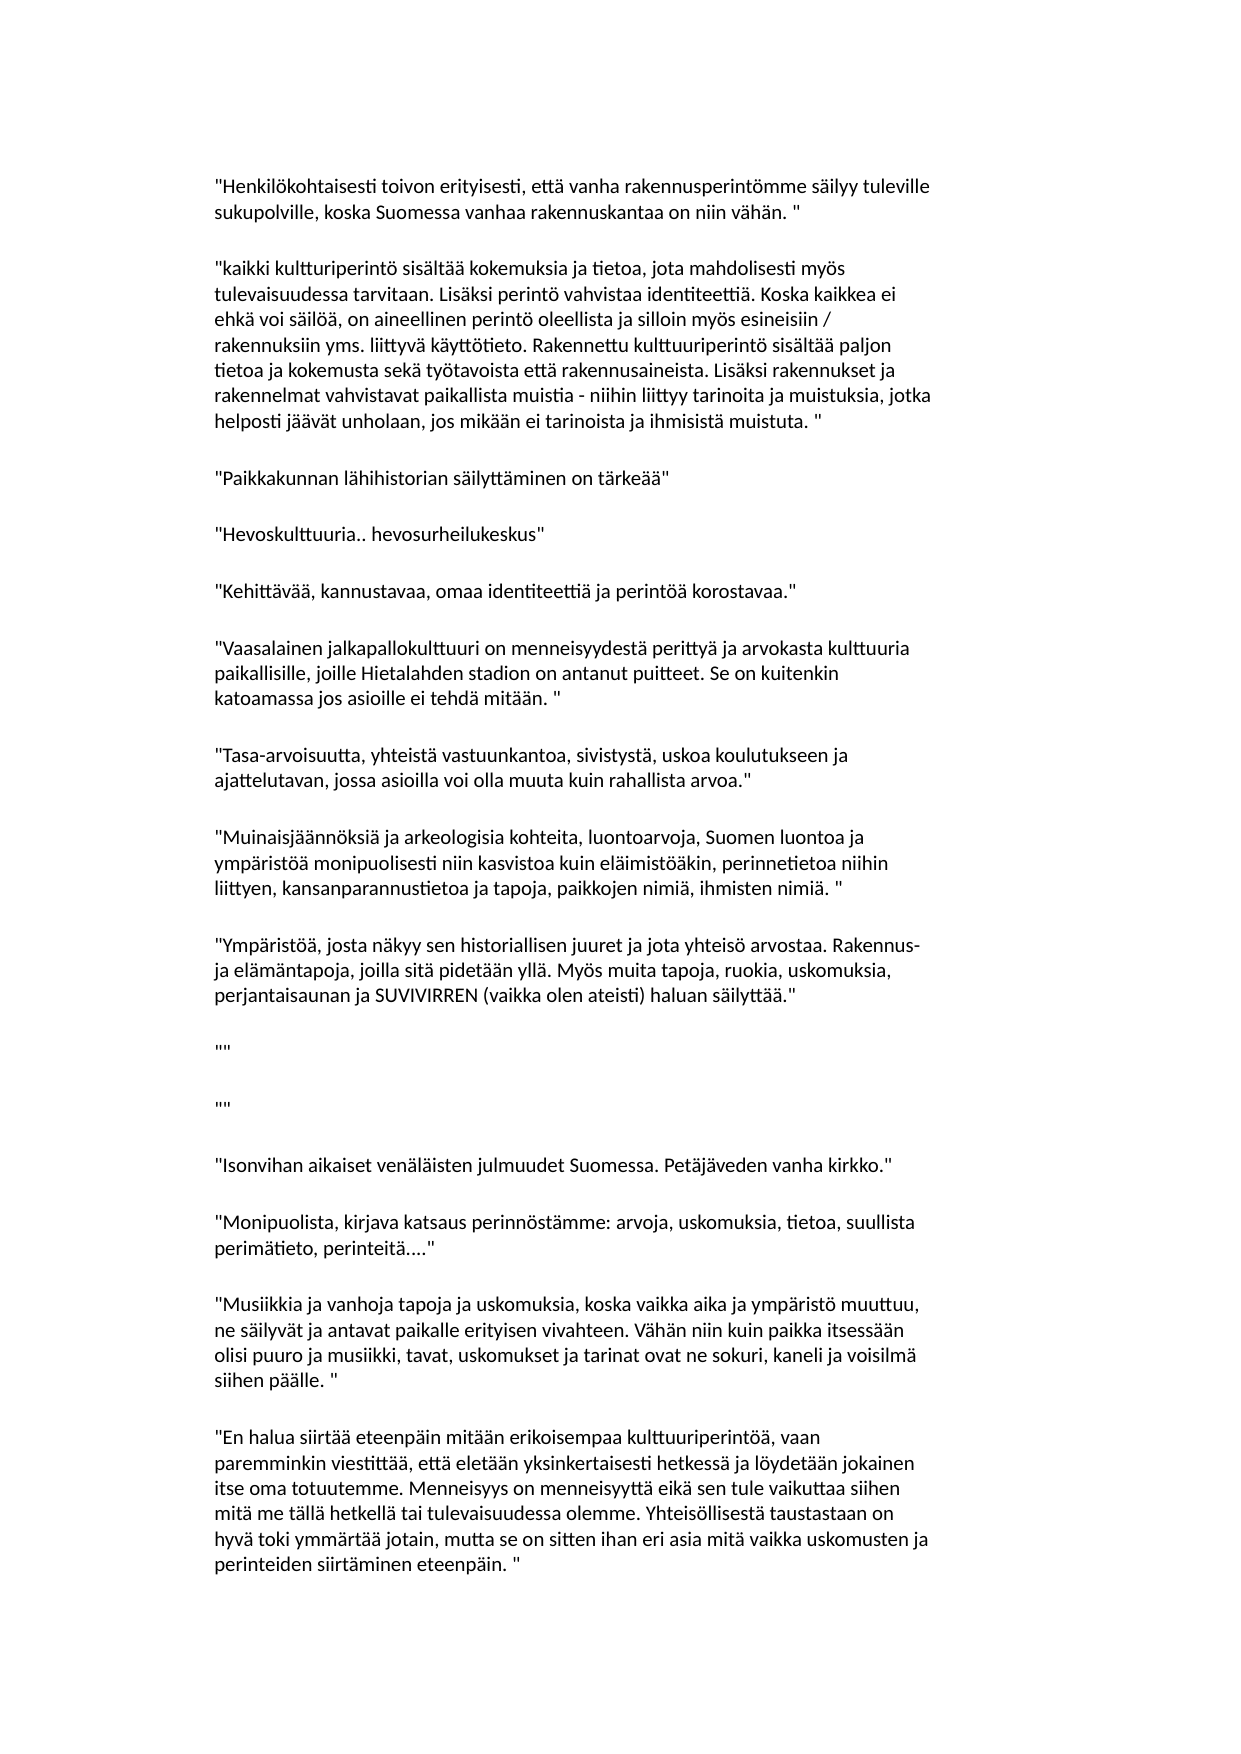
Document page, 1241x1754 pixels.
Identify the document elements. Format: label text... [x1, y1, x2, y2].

table_cell "Tasa-arvoisuutta, yhteistä vastuunkantoa, sivistystä, uskoa koulutukseen ja ajattelutavan, jossa asioilla voi olla muuta kuin rahallista arvoa." [214, 719, 952, 801]
table_cell "" [214, 1016, 952, 1072]
table_cell "Vaasalainen jalkapallokulttuuri on menneisyydestä perittyä ja arvokasta kulttuuria paikallisille, joille Hietalahden stadion on antanut puitteet. Se on kuitenkin katoamassa jos asioille ei tehdä mitään. " [214, 611, 952, 719]
table_cell "kaikki kultturiperintö sisältää kokemuksia ja tietoa, jota mahdolisesti myös tulevaisuudessa tarvitaan. Lisäksi perintö vahvistaa identiteettiä. Koska kaikkea ei ehkä voi säilöä, on aineellinen perintö oleellista ja silloin myös esineisiin / rakennuksiin yms. liittyvä käyttötieto. Rakennettu kulttuuriperintö sisältää paljon tietoa ja kokemusta sekä työtavoista että rakennusaineista. Lisäksi rakennukset ja rakennelmat vahvistavat paikallista muistia - niihin liittyy tarinoita ja muistuksia, jotka helposti jäävät unholaan, jos mikään ei tarinoista ja ihmisistä muistuta. " [214, 232, 952, 441]
table_cell "Isonvihan aikaiset venäläisten julmuudet Suomessa. Petäjäveden vanha kirkko." [214, 1129, 952, 1186]
table_cell "Monipuolista, kirjava katsaus perinnöstämme: arvoja, uskomuksia, tietoa, suullista perimätieto, perinteitä...." [214, 1186, 952, 1268]
table_cell "Ympäristöä, josta näkyy sen historiallisen juuret ja jota yhteisö arvostaa. Rakennus- ja elämäntapoja, joilla sitä pidetään yllä. Myös muita tapoja, ruokia, uskomuksia, perjantaisaunan ja SUVIVIRREN (vaikka olen ateisti) haluan säilyttää." [214, 908, 952, 1016]
table_cell "Henkilökohtaisesti toivon erityisesti, että vanha rakennusperintömme säilyy tuleville sukupolville, koska Suomessa vanhaa rakennuskantaa on niin vähän. " [214, 150, 952, 232]
table_cell "Kehittävää, kannustavaa, omaa identiteettiä ja perintöä korostavaa." [214, 555, 952, 611]
table_cell "Musiikkia ja vanhoja tapoja ja uskomuksia, koska vaikka aika ja ympäristö muuttuu, ne säilyvät ja antavat paikalle erityisen vivahteen. Vähän niin kuin paikka itsessään olisi puuro ja musiikki, tavat, uskomukset ja tarinat ovat ne sokuri, kaneli ja voisilmä siihen päälle. " [214, 1268, 952, 1401]
table_cell "Muinaisjäännöksiä ja arkeologisia kohteita, luontoarvoja, Suomen luontoa ja ympäristöä monipuolisesti niin kasvistoa kuin eläimistöäkin, perinnetietoa niihin liittyen, kansanparannustietoa ja tapoja, paikkojen nimiä, ihmisten nimiä. " [214, 801, 952, 908]
table_cell "En halua siirtää eteenpäin mitään erikoisempaa kulttuuriperintöä, vaan paremminkin viestittää, että eletään yksinkertaisesti hetkessä ja löydetään jokainen itse oma totuutemme. Menneisyys on menneisyyttä eikä sen tule vaikuttaa siihen mitä me tällä hetkellä tai tulevaisuudessa olemme. Yhteisöllisestä taustastaan on hyvä toki ymmärtää jotain, mutta se on sitten ihan eri asia mitä vaikka uskomusten ja perinteiden siirtäminen eteenpäin. " [214, 1401, 952, 1584]
table_cell "" [214, 1073, 952, 1129]
table_cell "Paikkakunnan lähihistorian säilyttäminen on tärkeää" [214, 441, 952, 498]
table_cell "Hevoskulttuuria.. hevosurheilukeskus" [214, 498, 952, 554]
